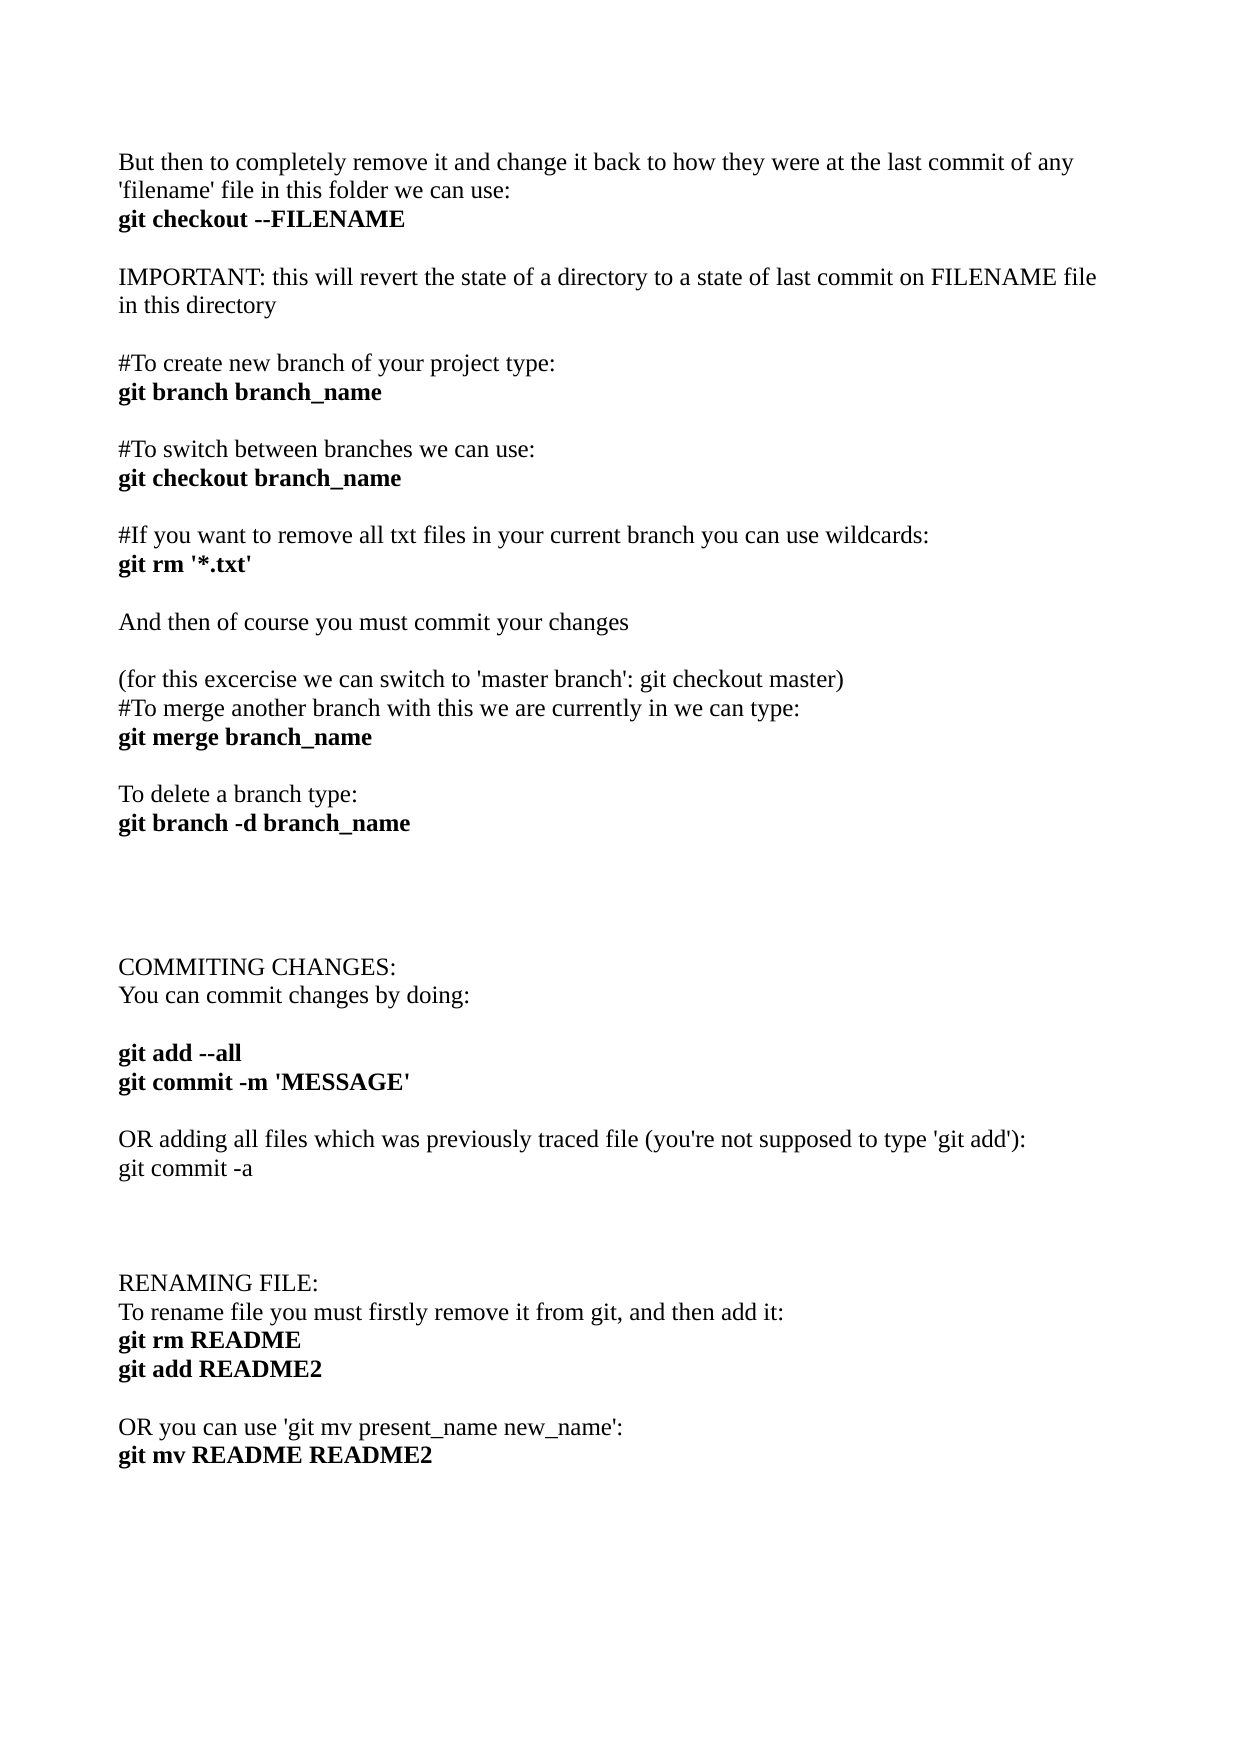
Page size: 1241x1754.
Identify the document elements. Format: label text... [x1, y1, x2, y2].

text (for this excercise we can switch to 'master branch': git checkout master) [118, 664, 1122, 693]
text #To merge another branch with this we are currently in we can type: [118, 693, 1122, 722]
text git add --all [118, 1038, 1122, 1067]
text git checkout branch_name [118, 463, 1122, 492]
text #To create new branch of your project type: [118, 348, 1122, 377]
text #If you want to remove all txt files in your current branch you can use wildcards: [118, 521, 1122, 549]
text COMMITING CHANGES: [118, 952, 1122, 981]
text git add README2 [118, 1354, 1122, 1383]
text git commit -a [118, 1153, 1122, 1182]
text git rm '*.txt' [118, 549, 1122, 578]
text #To switch between branches we can use: [118, 434, 1122, 463]
text OR adding all files which was previously traced file (you're not supposed to type 'git add'): [118, 1124, 1122, 1153]
text git commit -m 'MESSAGE' [118, 1067, 1122, 1096]
text git branch branch_name [118, 377, 1122, 406]
text OR you can use 'git mv present_name new_name': [118, 1412, 1122, 1441]
text To rename file you must firstly remove it from git, and then add it: [118, 1297, 1122, 1326]
text You can commit changes by doing: [118, 981, 1122, 1009]
text git merge branch_name [118, 722, 1122, 751]
text To delete a branch type: [118, 779, 1122, 808]
text git checkout --FILENAME [118, 204, 1122, 233]
text git mv README README2 [118, 1441, 1122, 1469]
text And then of course you must commit your changes [118, 607, 1122, 636]
text But then to completely remove it and change it back to how they were at the last commit of any 'filename' file in this folder we can use: [118, 147, 1122, 204]
text git rm README [118, 1326, 1122, 1354]
text IMPORTANT: this will revert the state of a directory to a state of last commit on FILENAME file in this directory [118, 262, 1122, 319]
text git branch -d branch_name [118, 808, 1122, 837]
text RENAMING FILE: [118, 1268, 1122, 1297]
